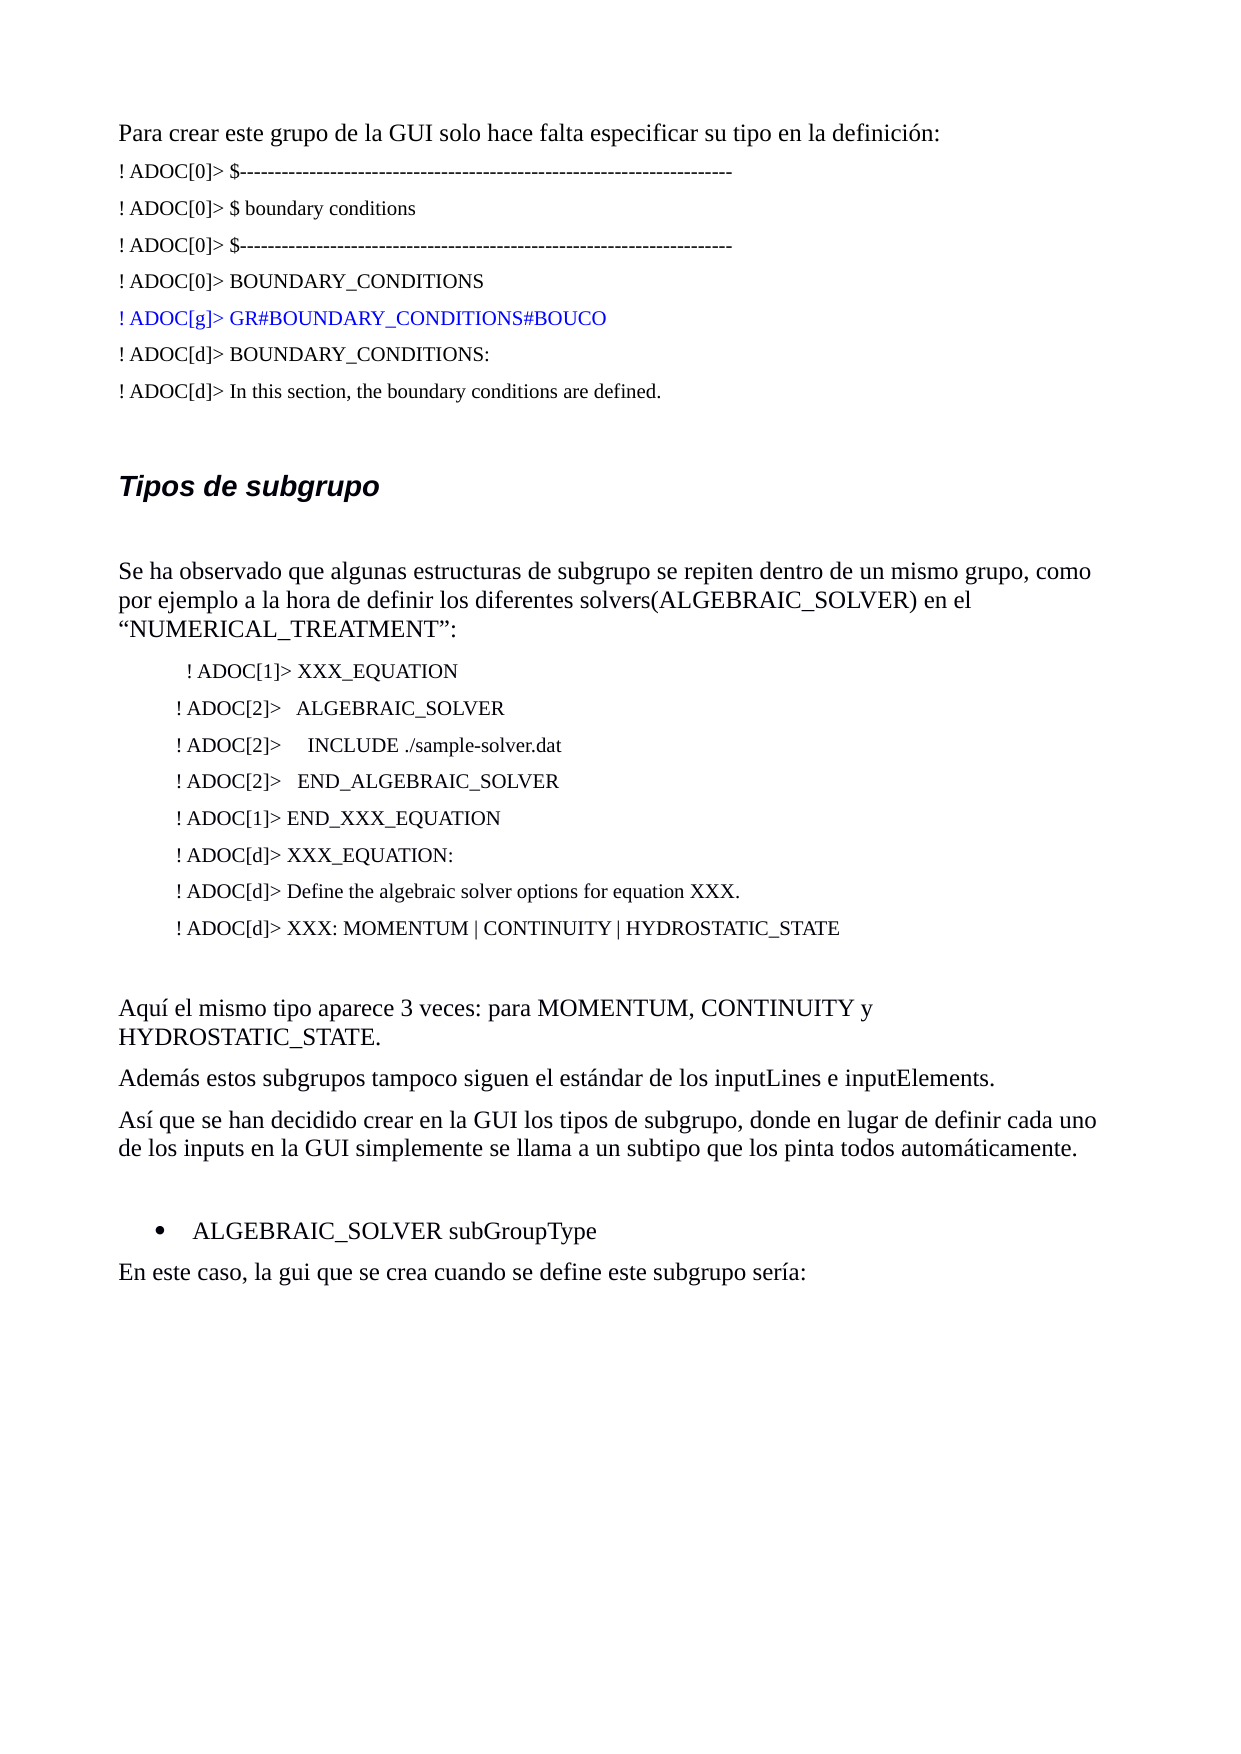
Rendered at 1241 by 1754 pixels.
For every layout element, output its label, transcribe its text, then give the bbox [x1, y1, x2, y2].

text ! ADOC[0]> $ boundary conditions [118, 196, 1122, 220]
text ! ADOC[d]> XXX_EQUATION: [118, 843, 1122, 867]
text ! ADOC[g]> GR#BOUNDARY_CONDITIONS#BOUCO [118, 306, 1122, 330]
text Se ha observado que algunas estructuras de subgrupo se repiten dentro de un mismo grupo, como por ejemplo a la hora de definir los diferentes solvers(ALGEBRAIC_SOLVER) en el “NUMERICAL_TREATMENT”: [118, 556, 1122, 643]
subtitle Tipos de subgrupo [118, 469, 1122, 503]
text ! ADOC[1]> END_XXX_EQUATION [118, 806, 1122, 830]
text Aquí el mismo tipo aparece 3 veces: para MOMENTUM, CONTINUITY y HYDROSTATIC_STATE. [118, 993, 1122, 1051]
text Además estos subgrupos tampoco siguen el estándar de los inputLines e inputElements. [118, 1063, 1122, 1092]
text ! ADOC[2]> END_ALGEBRAIC_SOLVER [118, 769, 1122, 793]
text ! ADOC[d]> In this section, the boundary conditions are defined. [118, 379, 1122, 403]
text ! ADOC[0]> $----------------------------------------------------------------------- [118, 232, 1122, 257]
text ! ADOC[d]> Define the algebraic solver options for equation XXX. [118, 879, 1122, 903]
text ! ADOC[0]> BOUNDARY_CONDITIONS [118, 269, 1122, 293]
text ! ADOC[0]> $----------------------------------------------------------------------- [118, 159, 1122, 183]
text ! ADOC[1]> XXX_EQUATION [118, 655, 1122, 684]
list ALGEBRAIC_SOLVER subGroupType [156, 1216, 1122, 1245]
text En este caso, la gui que se crea cuando se define este subgrupo sería: [118, 1257, 1122, 1286]
text ! ADOC[d]> BOUNDARY_CONDITIONS: [118, 342, 1122, 366]
text Así que se han decidido crear en la GUI los tipos de subgrupo, donde en lugar de definir cada uno de los inputs en la GUI simplemente se llama a un subtipo que los pinta todos automáticamente. [118, 1105, 1122, 1162]
text ! ADOC[d]> XXX: MOMENTUM | CONTINUITY | HYDROSTATIC_STATE [118, 916, 1122, 940]
text ! ADOC[2]> INCLUDE ./sample-solver.dat [118, 733, 1122, 757]
text ! ADOC[2]> ALGEBRAIC_SOLVER [118, 696, 1122, 720]
text Para crear este grupo de la GUI solo hace falta especificar su tipo en la definición: [118, 118, 1122, 147]
